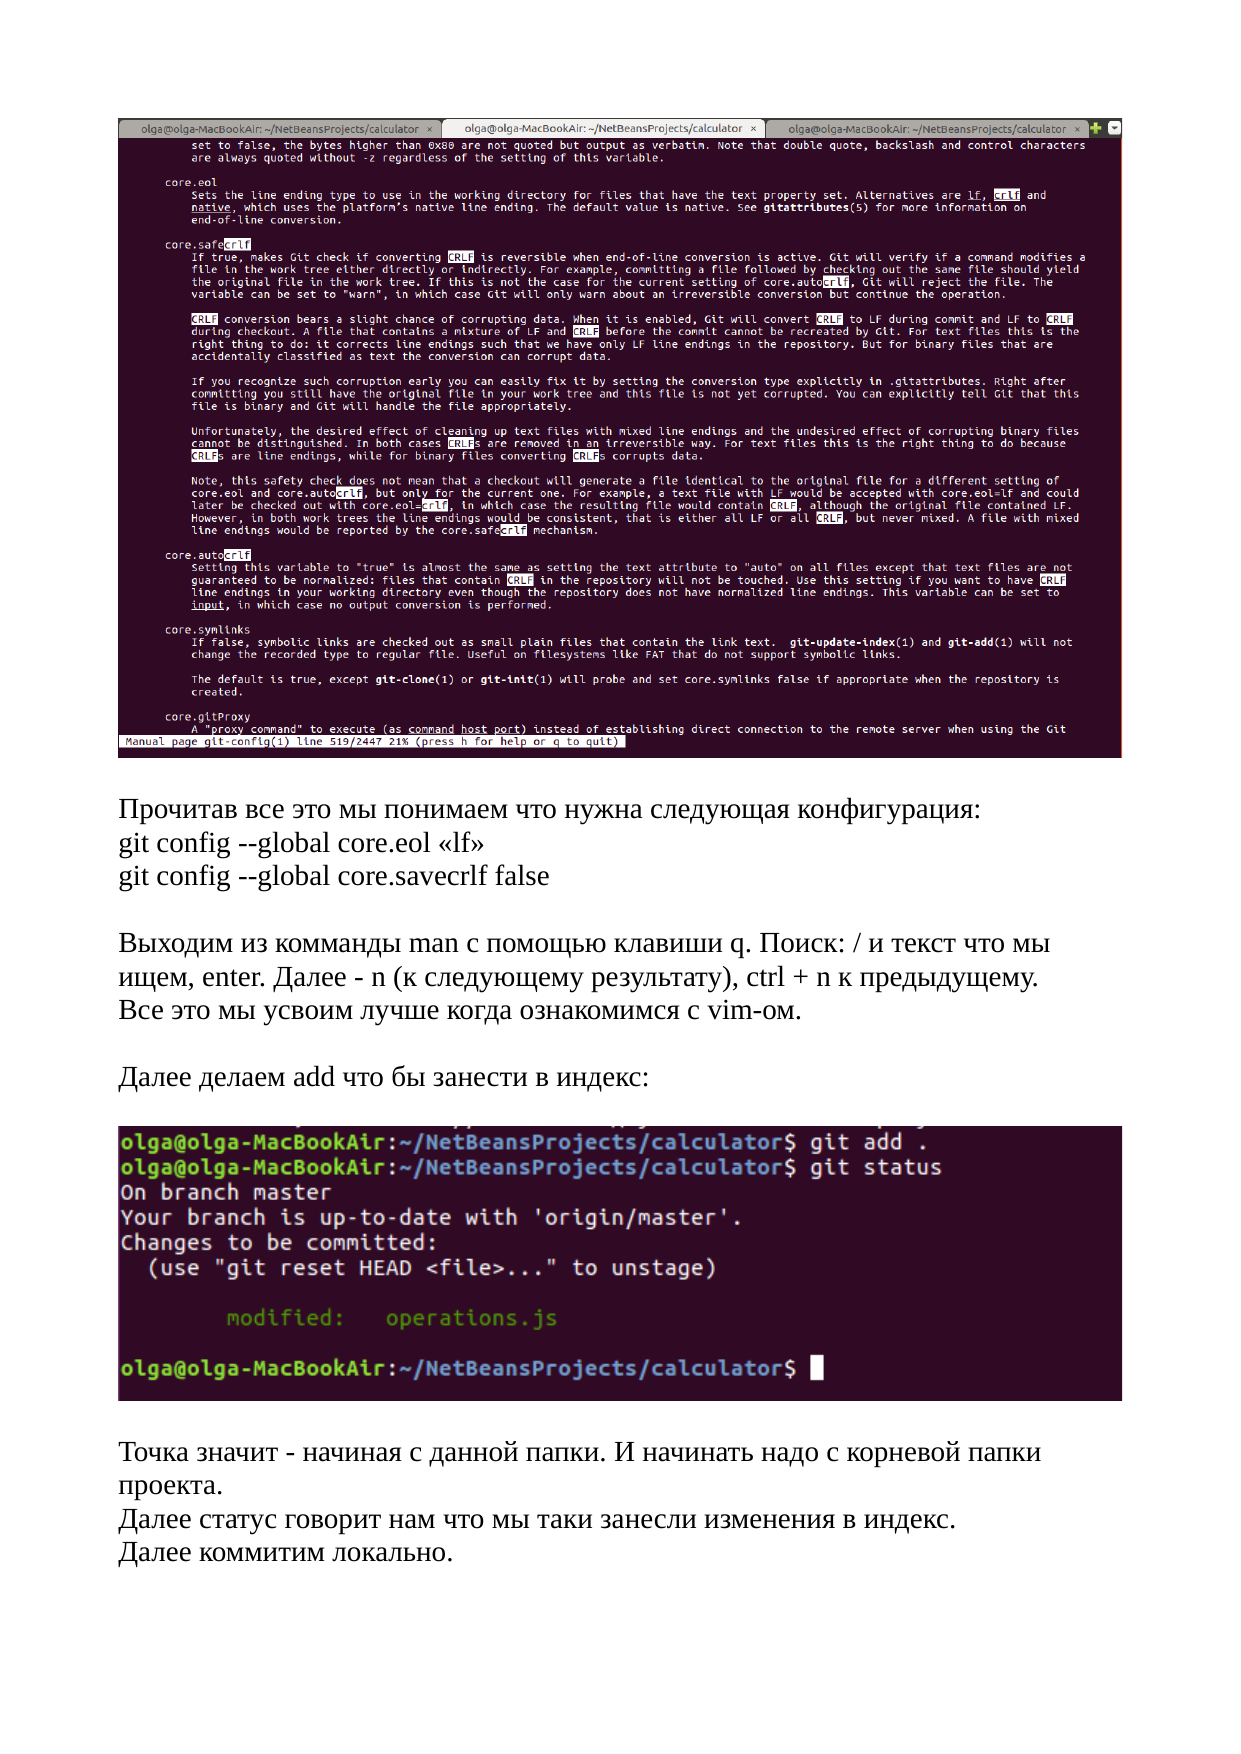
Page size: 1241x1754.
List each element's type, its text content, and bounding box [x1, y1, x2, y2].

text Выходим из комманды man с помощью клавиши q. Поиск: / и текст что мы ищем, enter. Далее - n (к следующему результату), ctrl + n к предыдущему. [118, 925, 1122, 992]
text Далее статус говорит нам что мы таки занесли изменения в индекс. [118, 1501, 1122, 1534]
picture [118, 118, 1123, 758]
text Далее коммитим локально. [118, 1534, 1122, 1568]
text Далее делаем add что бы занести в индекс: [118, 1059, 1122, 1093]
text Все это мы усвоим лучше когда ознакомимся с vim-ом. [118, 992, 1122, 1026]
text git config --global core.eol «lf» [118, 825, 1122, 858]
text git config --global core.savecrlf false [118, 858, 1122, 892]
text Точка значит - начиная с данной папки. И начинать надо с корневой папки проекта. [118, 1434, 1122, 1501]
picture [118, 1126, 1123, 1401]
text Прочитав все это мы понимаем что нужна следующая конфигурация: [118, 791, 1122, 825]
